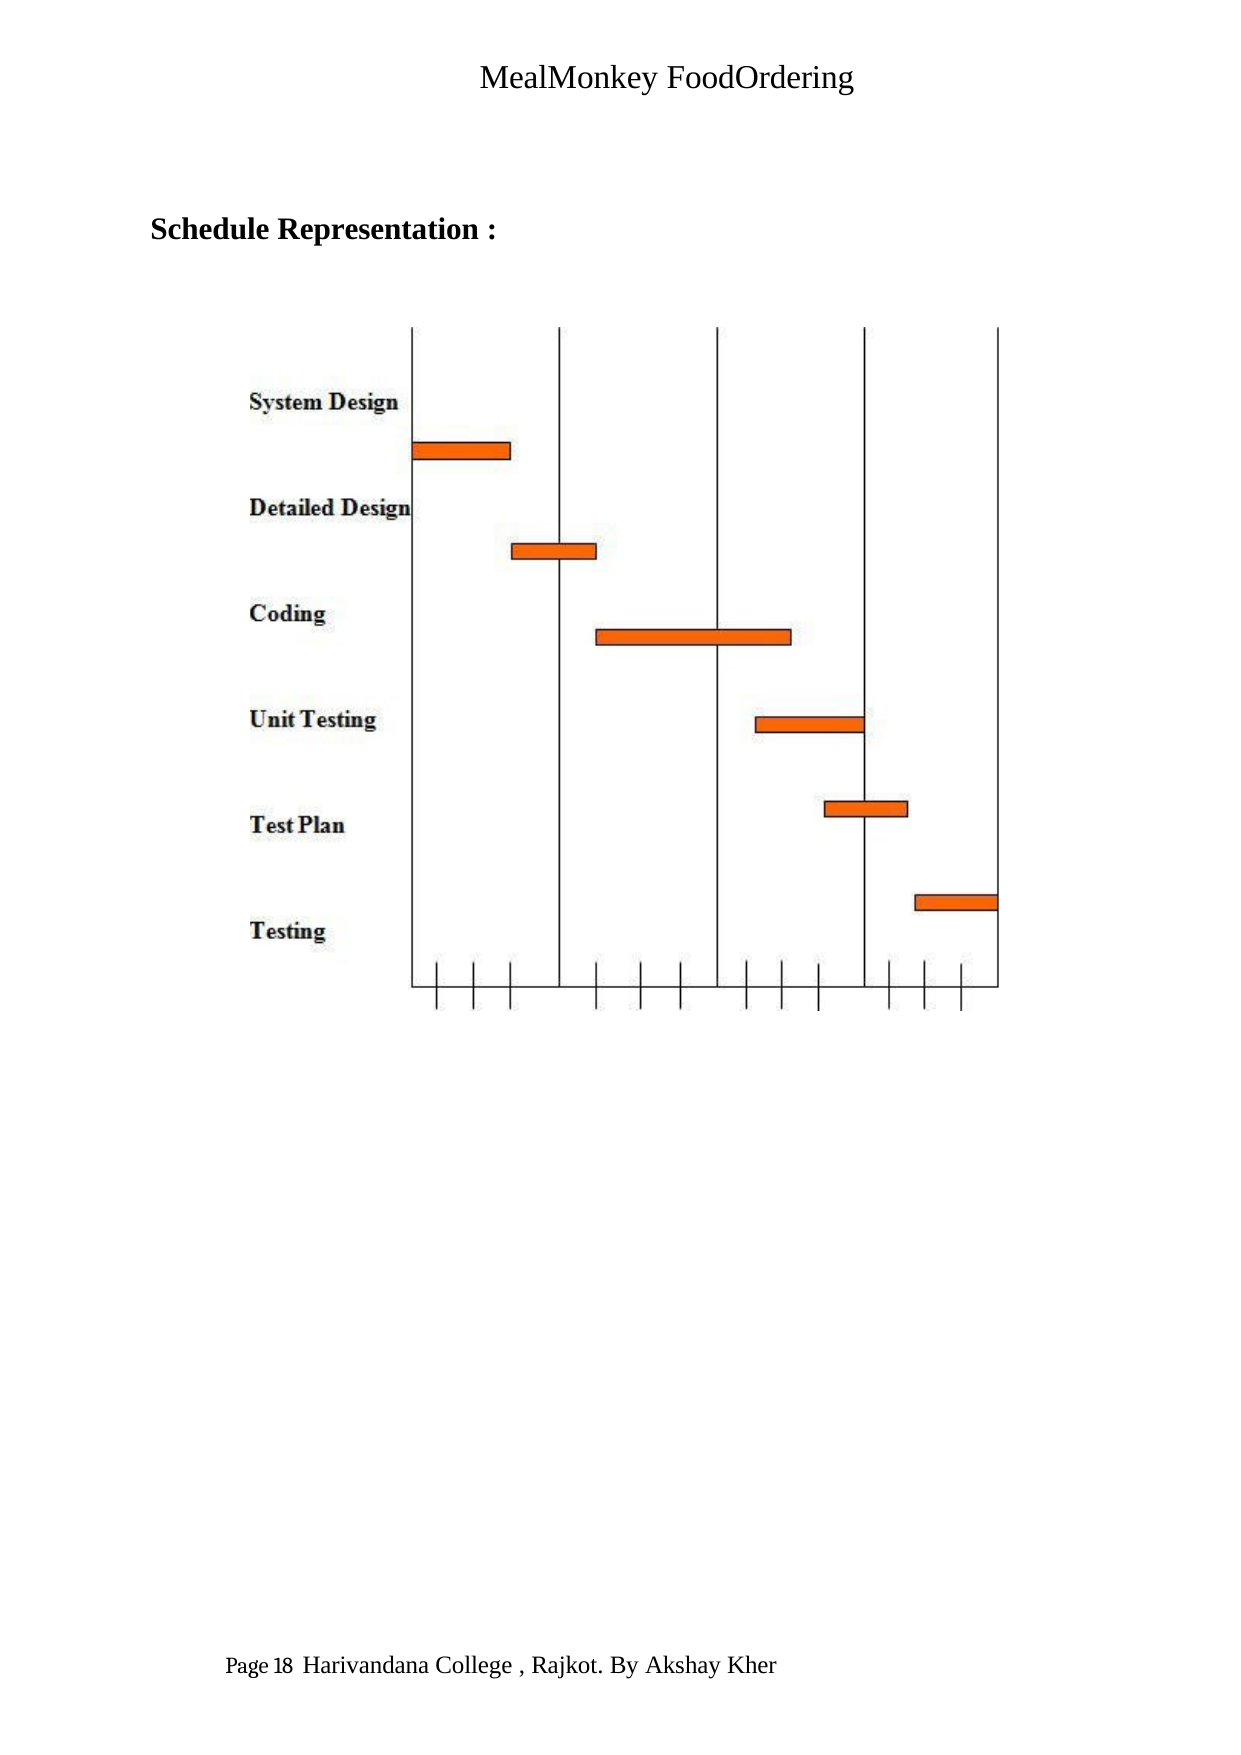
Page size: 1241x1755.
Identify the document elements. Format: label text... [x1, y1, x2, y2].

subtitle Schedule Representation : [150, 211, 1066, 246]
picture [250, 327, 999, 1011]
